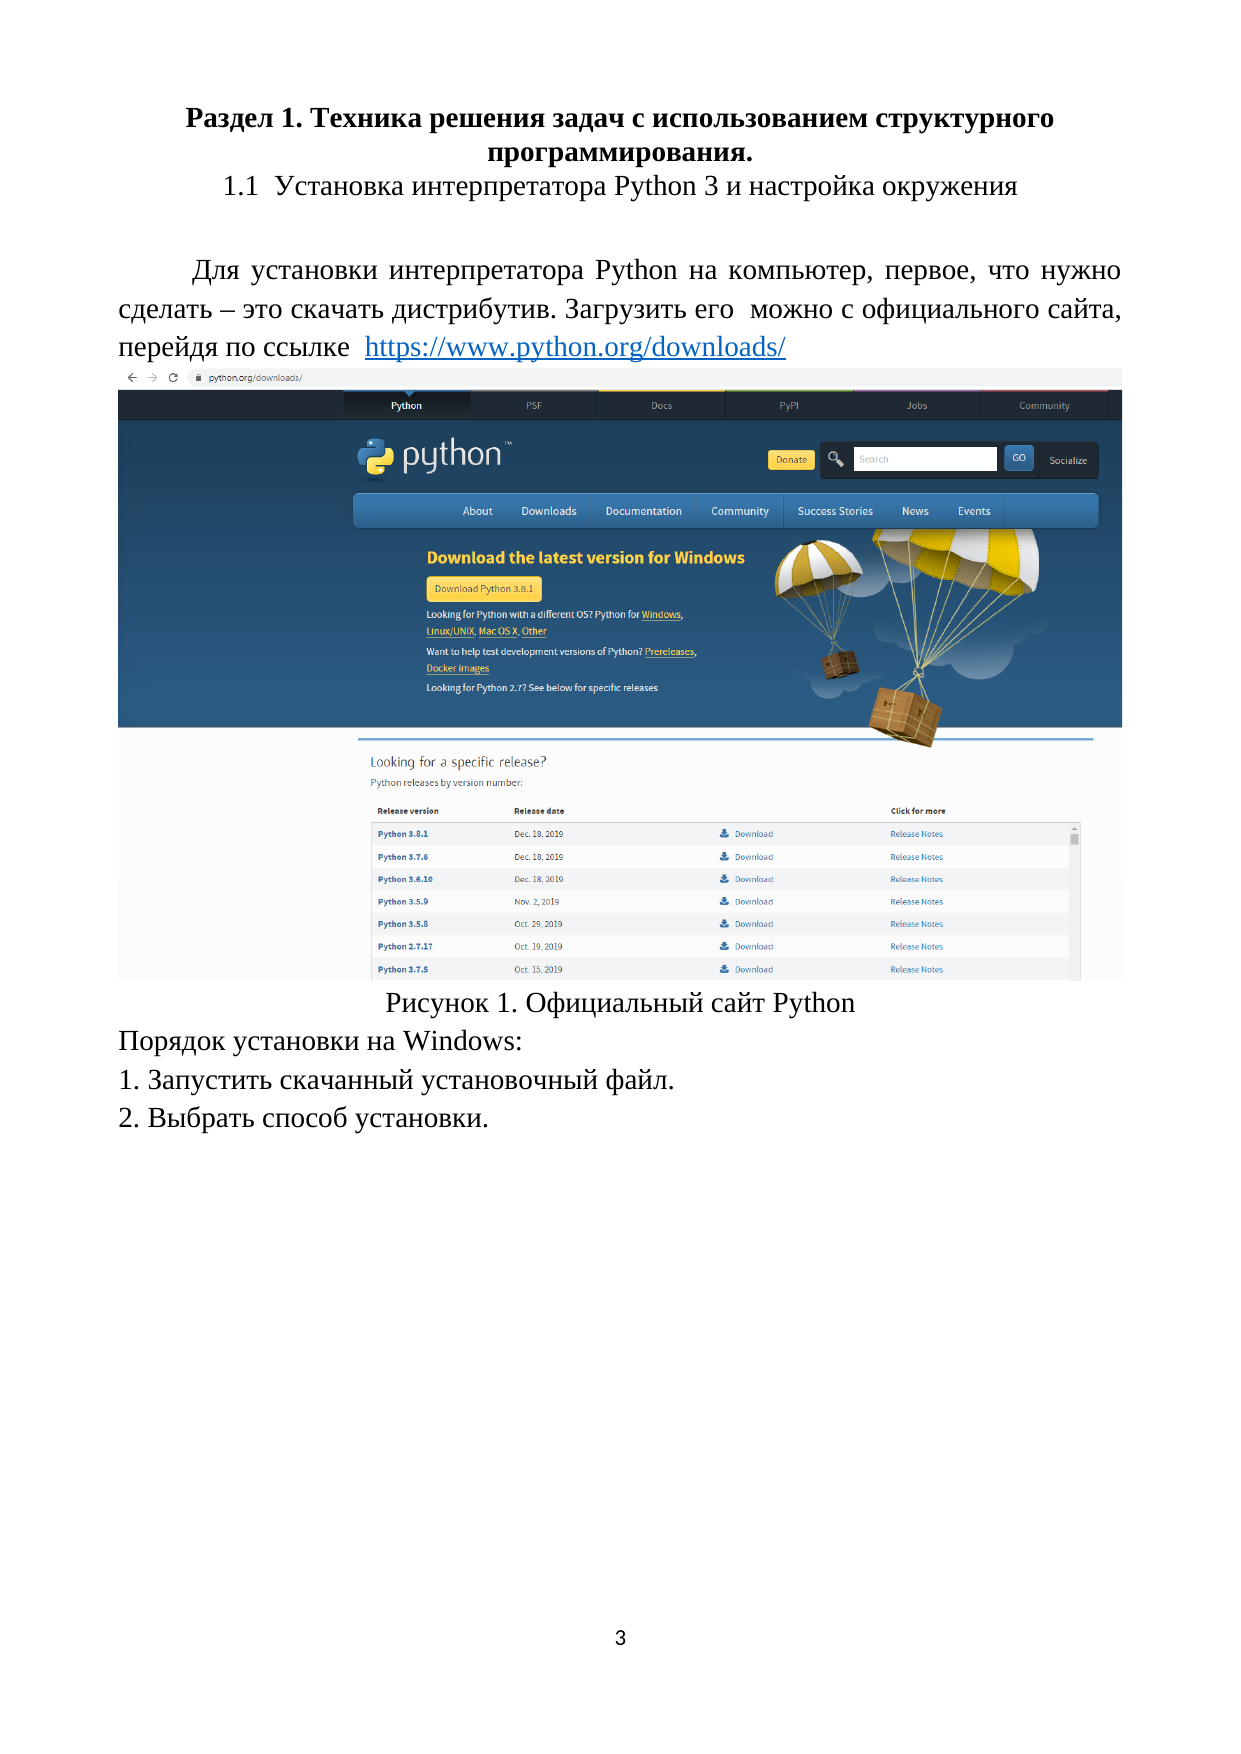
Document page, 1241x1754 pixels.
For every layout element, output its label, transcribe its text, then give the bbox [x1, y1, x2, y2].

text Рисунок 1. Официальный сайт Python [118, 985, 1122, 1018]
list Установка интерпретатора Python 3 и настройка окружения [118, 168, 1122, 202]
text Для установки интерпретатора Python на компьютер, первое, что нужно сделать – это скачать дистрибутив. Загрузить его можно с официального сайта, перейдя по ссылке https://www.python.org/downloads/ [118, 252, 1122, 363]
text 2. Выбрать способ установки. [118, 1100, 1122, 1134]
subtitle Раздел 1. Техника решения задач с использованием структурного программирования. [118, 100, 1122, 168]
text Порядок установки на Windows: [118, 1023, 1122, 1057]
text 1. Запустить скачанный установочный файл. [118, 1062, 1122, 1095]
